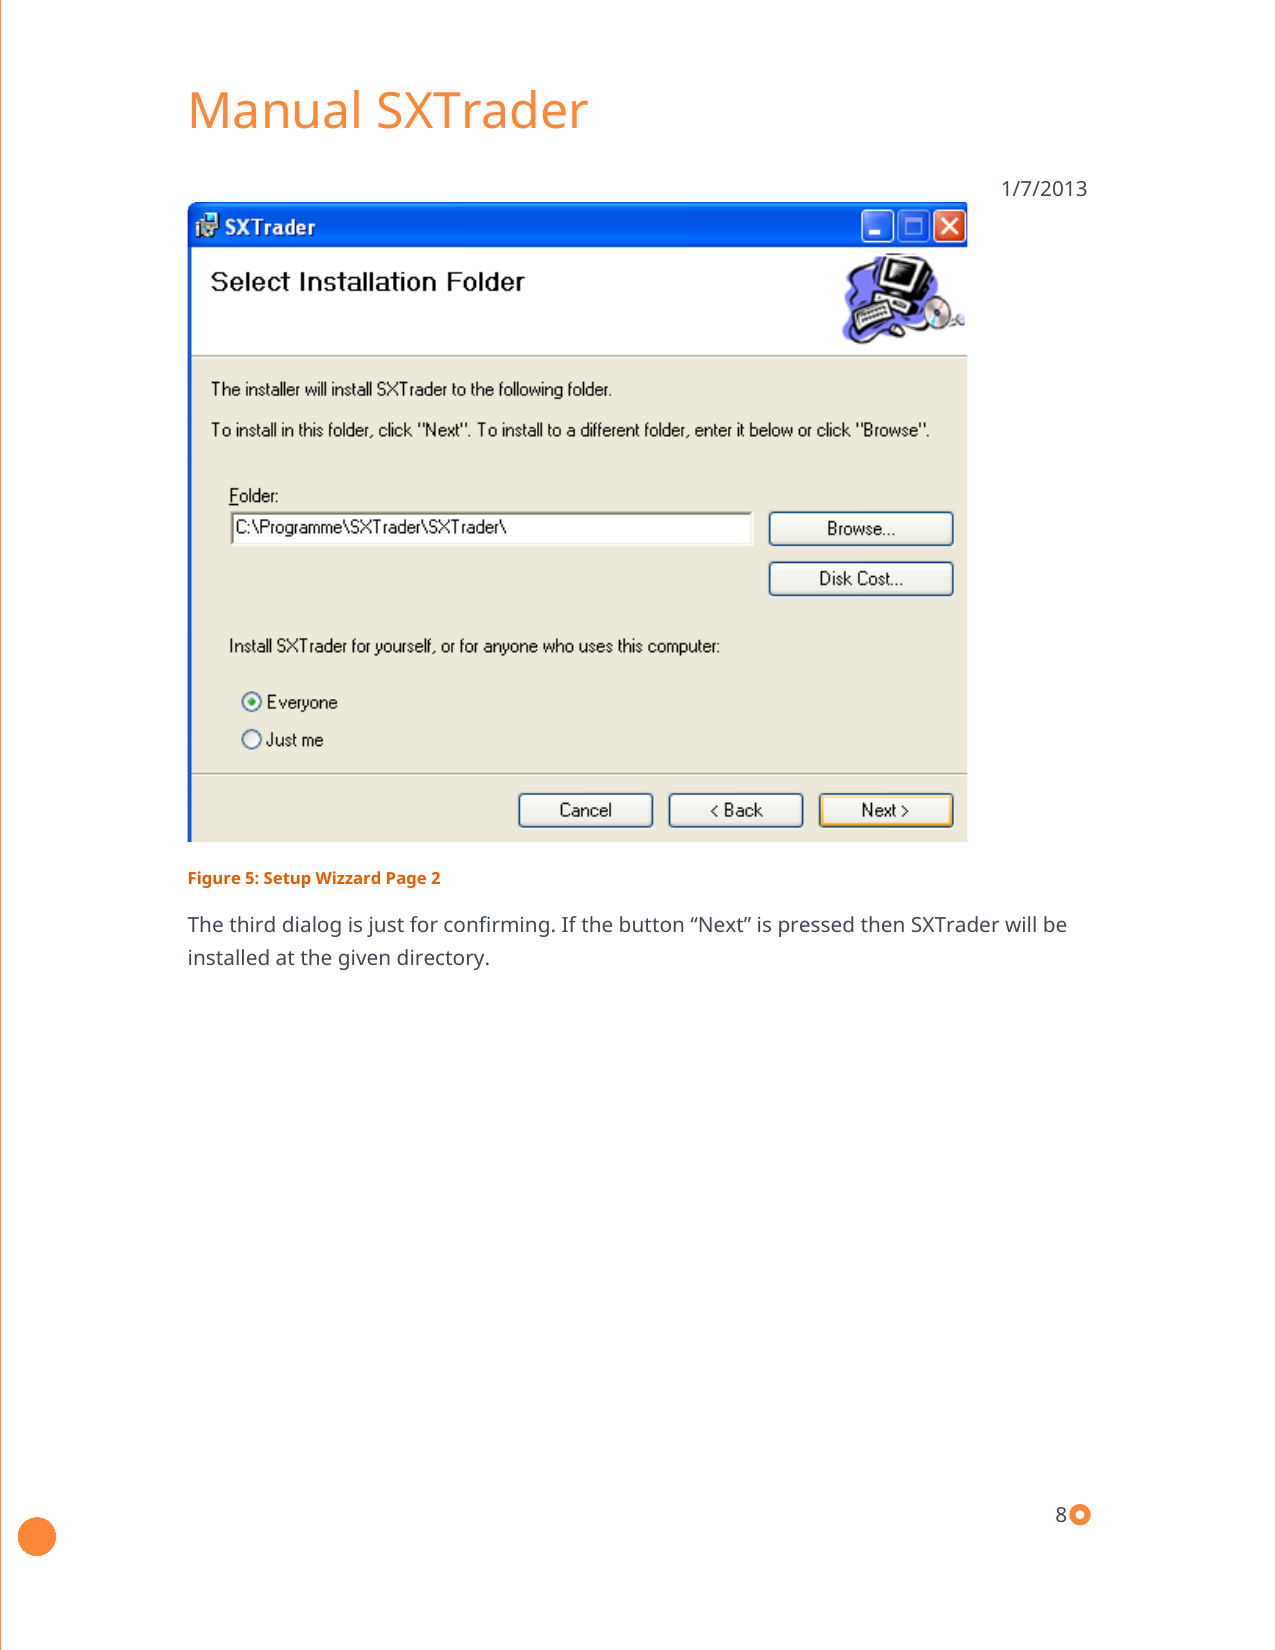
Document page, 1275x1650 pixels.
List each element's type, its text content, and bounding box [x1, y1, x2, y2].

text The third dialog is just for confirming. If the button “Next” is pressed then SXTrader will be installed at the given directory. [187, 910, 1087, 971]
text Figure 5: Setup Wizzard Page 2 [187, 867, 1087, 889]
